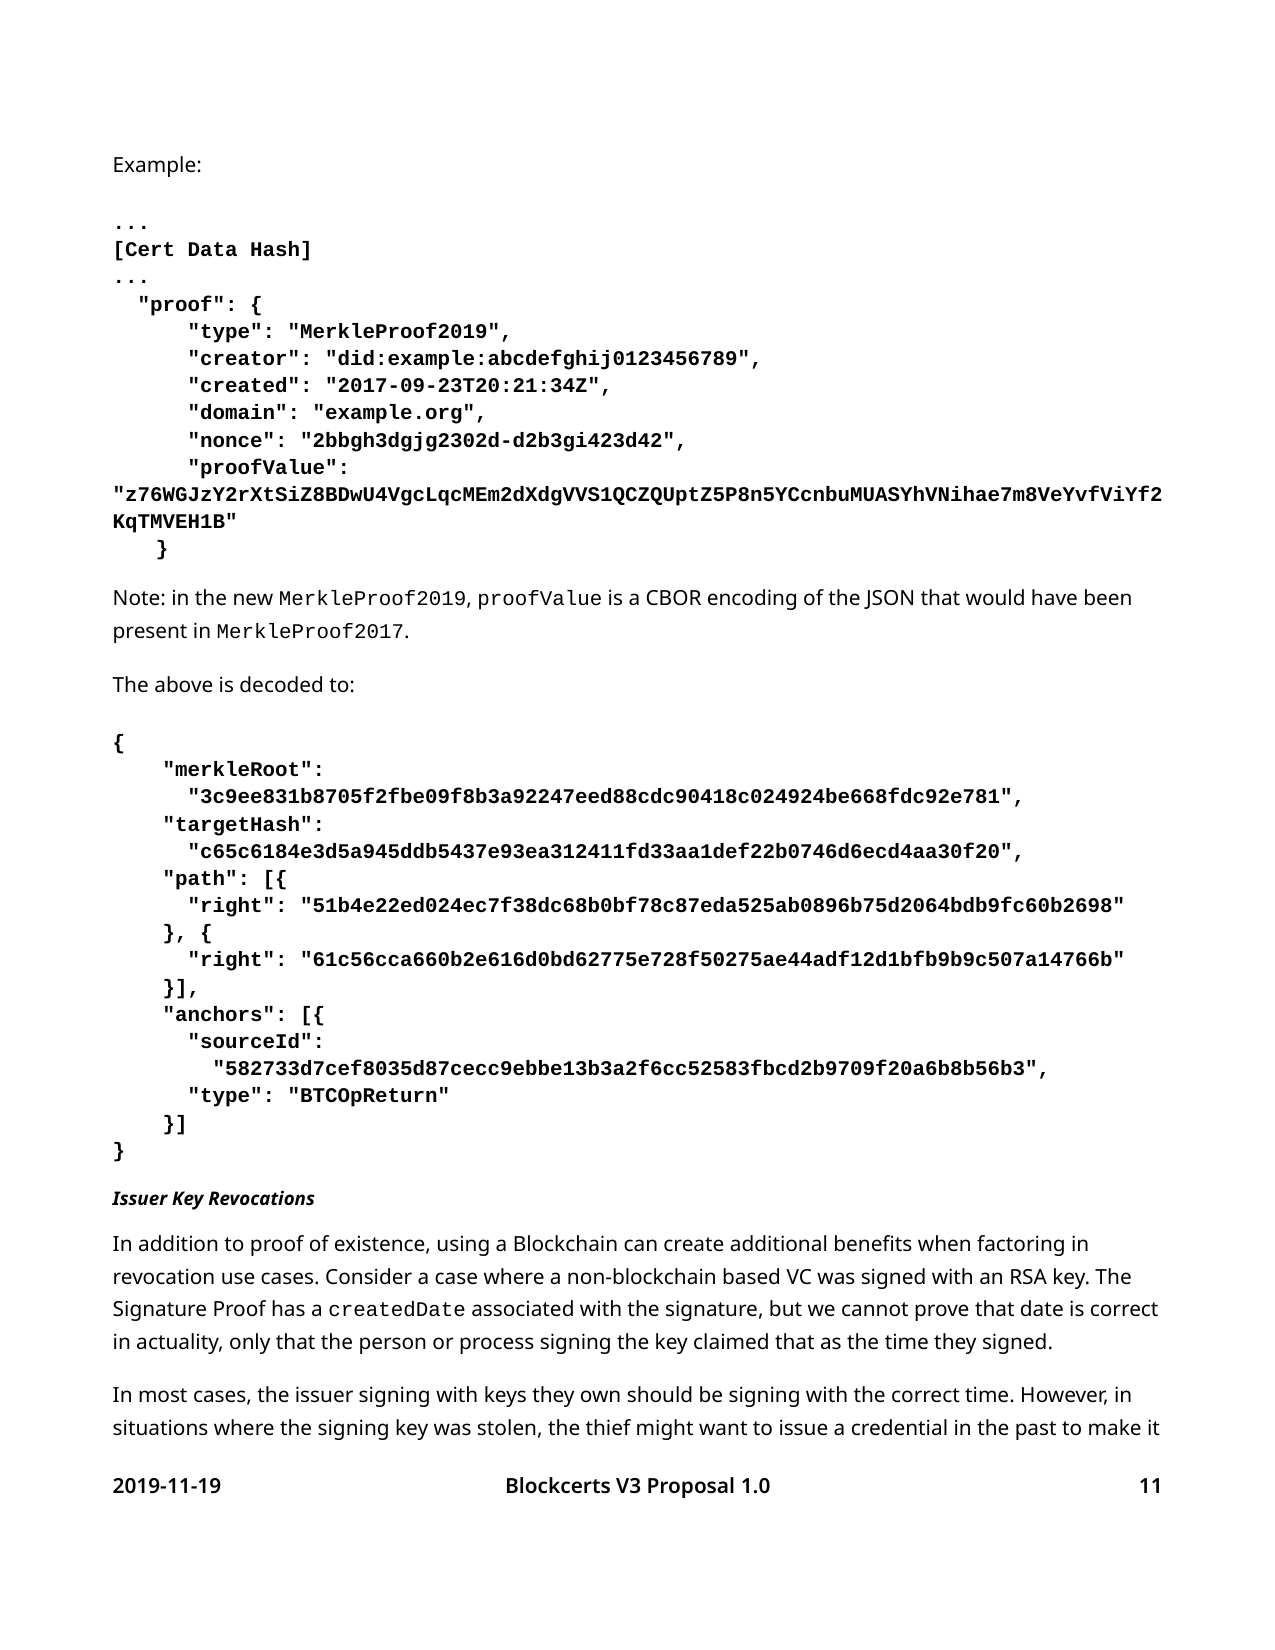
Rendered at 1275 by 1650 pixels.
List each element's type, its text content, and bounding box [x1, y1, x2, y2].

text "proofValue": [112, 457, 1162, 480]
text }, { [112, 922, 1162, 946]
text } [112, 1140, 1162, 1163]
text { [112, 732, 1162, 756]
text ... [112, 266, 1162, 290]
text "3c9ee831b8705f2fbe09f8b3a92247eed88cdc90418c024924be668fdc92e781", [112, 786, 1162, 810]
text "domain": "example.org", [112, 402, 1162, 426]
text "z76WGJzY2rXtSiZ8BDwU4VgcLqcMEm2dXdgVVS1QCZQUptZ5P8n5YCcnbuMUASYhVNihae7m8VeYvfViYf2KqTMVEH1B" [112, 484, 1162, 535]
text }] [112, 1113, 1162, 1136]
text "merkleRoot": [112, 759, 1162, 783]
text In addition to proof of existence, using a Blockchain can create additional benefits when factoring in revocation use cases. Consider a case where a non-blockchain based VC was signed with an RSA key. The Signature Proof has a createdDate associated with the signature, but we cannot prove that date is correct in actuality, only that the person or process signing the key claimed that as the time they signed. [112, 1229, 1162, 1356]
text "anchors": [{ [112, 1004, 1162, 1027]
text "right": "61c56cca660b2e616d0bd62775e728f50275ae44adf12d1bfb9b9c507a14766b" [112, 949, 1162, 973]
text "path": [{ [112, 868, 1162, 892]
text "created": "2017-09-23T20:21:34Z", [112, 375, 1162, 399]
text The above is decoded to: [112, 670, 1162, 698]
text Note: in the new MerkleProof2019, proofValue is a CBOR encoding of the JSON that would have been present in MerkleProof2017. [112, 583, 1162, 645]
text "sourceId": [112, 1031, 1162, 1055]
text "creator": "did:example:abcdefghij0123456789", [112, 348, 1162, 372]
text } [112, 538, 1162, 562]
text "582733d7cef8035d87cecc9ebbe13b3a2f6cc52583fbcd2b9709f20a6b8b56b3", [112, 1058, 1162, 1082]
text ... [112, 212, 1162, 236]
text In most cases, the issuer signing with keys they own should be signing with the correct time. However, in situations where the signing key was stolen, the thief might want to issue a credential in the past to make it [112, 1381, 1162, 1442]
text Example: [112, 150, 1162, 178]
subtitle Issuer Key Revocations [112, 1185, 1162, 1211]
text }], [112, 977, 1162, 1000]
text "c65c6184e3d5a945ddb5437e93ea312411fd33aa1def22b0746d6ecd4aa30f20", [112, 841, 1162, 864]
text [Cert Data Hash] [112, 239, 1162, 263]
text "nonce": "2bbgh3dgjg2302d-d2b3gi423d42", [112, 429, 1162, 453]
text "type": "BTCOpReturn" [112, 1085, 1162, 1109]
text "type": "MerkleProof2019", [112, 321, 1162, 344]
text "right": "51b4e22ed024ec7f38dc68b0bf78c87eda525ab0896b75d2064bdb9fc60b2698" [112, 895, 1162, 919]
text "proof": { [112, 294, 1162, 317]
text "targetHash": [112, 813, 1162, 837]
